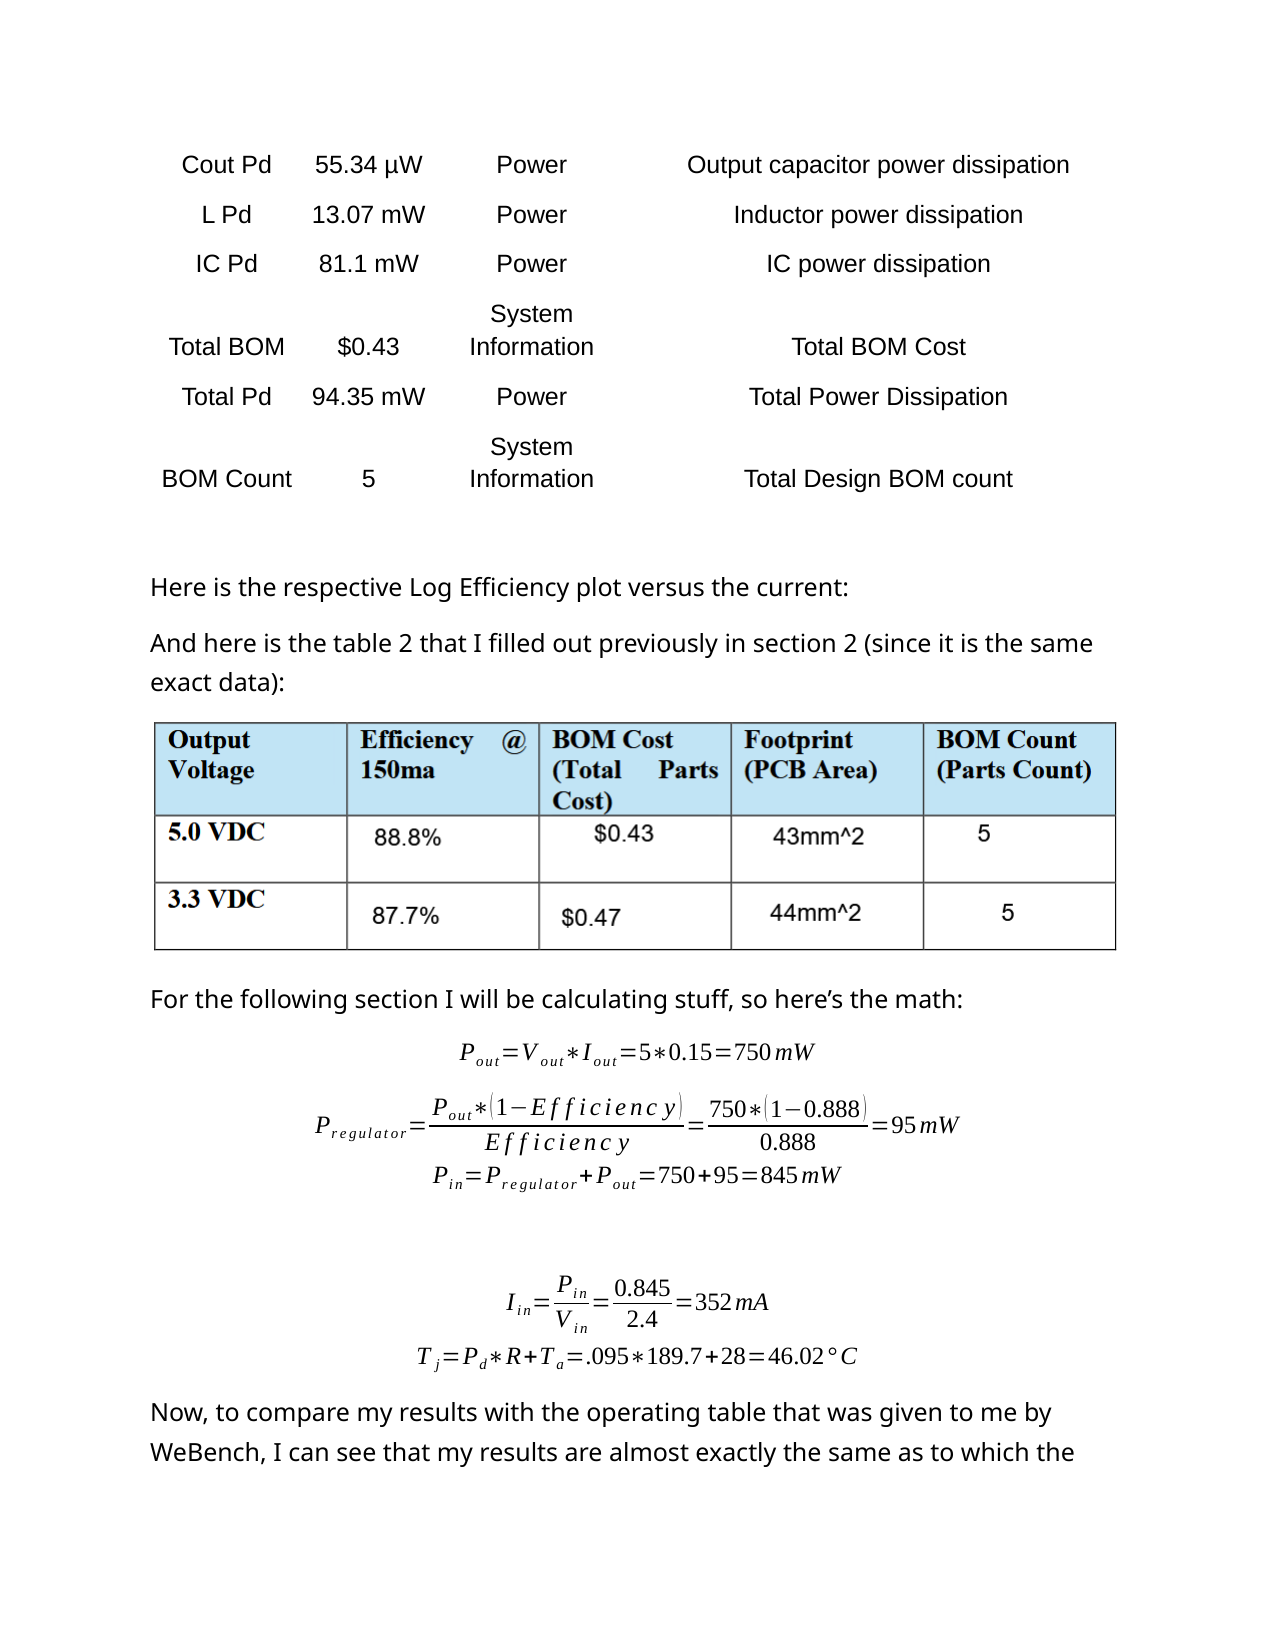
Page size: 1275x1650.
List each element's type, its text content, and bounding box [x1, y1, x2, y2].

table_cell BOM Count [147, 431, 306, 514]
table_cell $0.43 [306, 299, 431, 382]
table_cell 55.34 µW [306, 150, 431, 200]
table_cell 94.35 mW [306, 382, 431, 431]
table_cell Total BOM [147, 299, 306, 382]
table_cell 81.1 mW [306, 249, 431, 299]
table_cell IC power dissipation [632, 249, 1125, 299]
table_cell Total Power Dissipation [632, 382, 1125, 431]
table_cell IC Pd [147, 249, 306, 299]
table_cell System Information [431, 431, 632, 514]
table_cell System Information [431, 299, 632, 382]
table_cell Inductor power dissipation [632, 200, 1125, 249]
text And here is the table 2 that I filled out previously in section 2 (since it is the same exact data): [150, 626, 1125, 704]
table_cell L Pd [147, 200, 306, 249]
table_cell 13.07 mW [306, 200, 431, 249]
table_cell Power [431, 249, 632, 299]
table_cell Total BOM Cost [632, 299, 1125, 382]
text For the following section I will be calculating stuff, so here’s the math: [150, 982, 1125, 1016]
table_cell Power [431, 150, 632, 200]
picture [150, 704, 1125, 961]
table_cell Power [431, 200, 632, 249]
table_cell Total Design BOM count [632, 431, 1125, 514]
table_cell Power [431, 382, 632, 431]
table_cell Cout Pd [147, 150, 306, 200]
text Now, to compare my results with the operating table that was given to me by WeBench, I can see that my results are almost exactly the same as to which the [150, 1395, 1125, 1468]
text Here is the respective Log Efficiency plot versus the current: [150, 570, 1125, 604]
table_cell 5 [306, 431, 431, 514]
table_cell Total Pd [147, 382, 306, 431]
table_cell Output capacitor power dissipation [632, 150, 1125, 200]
